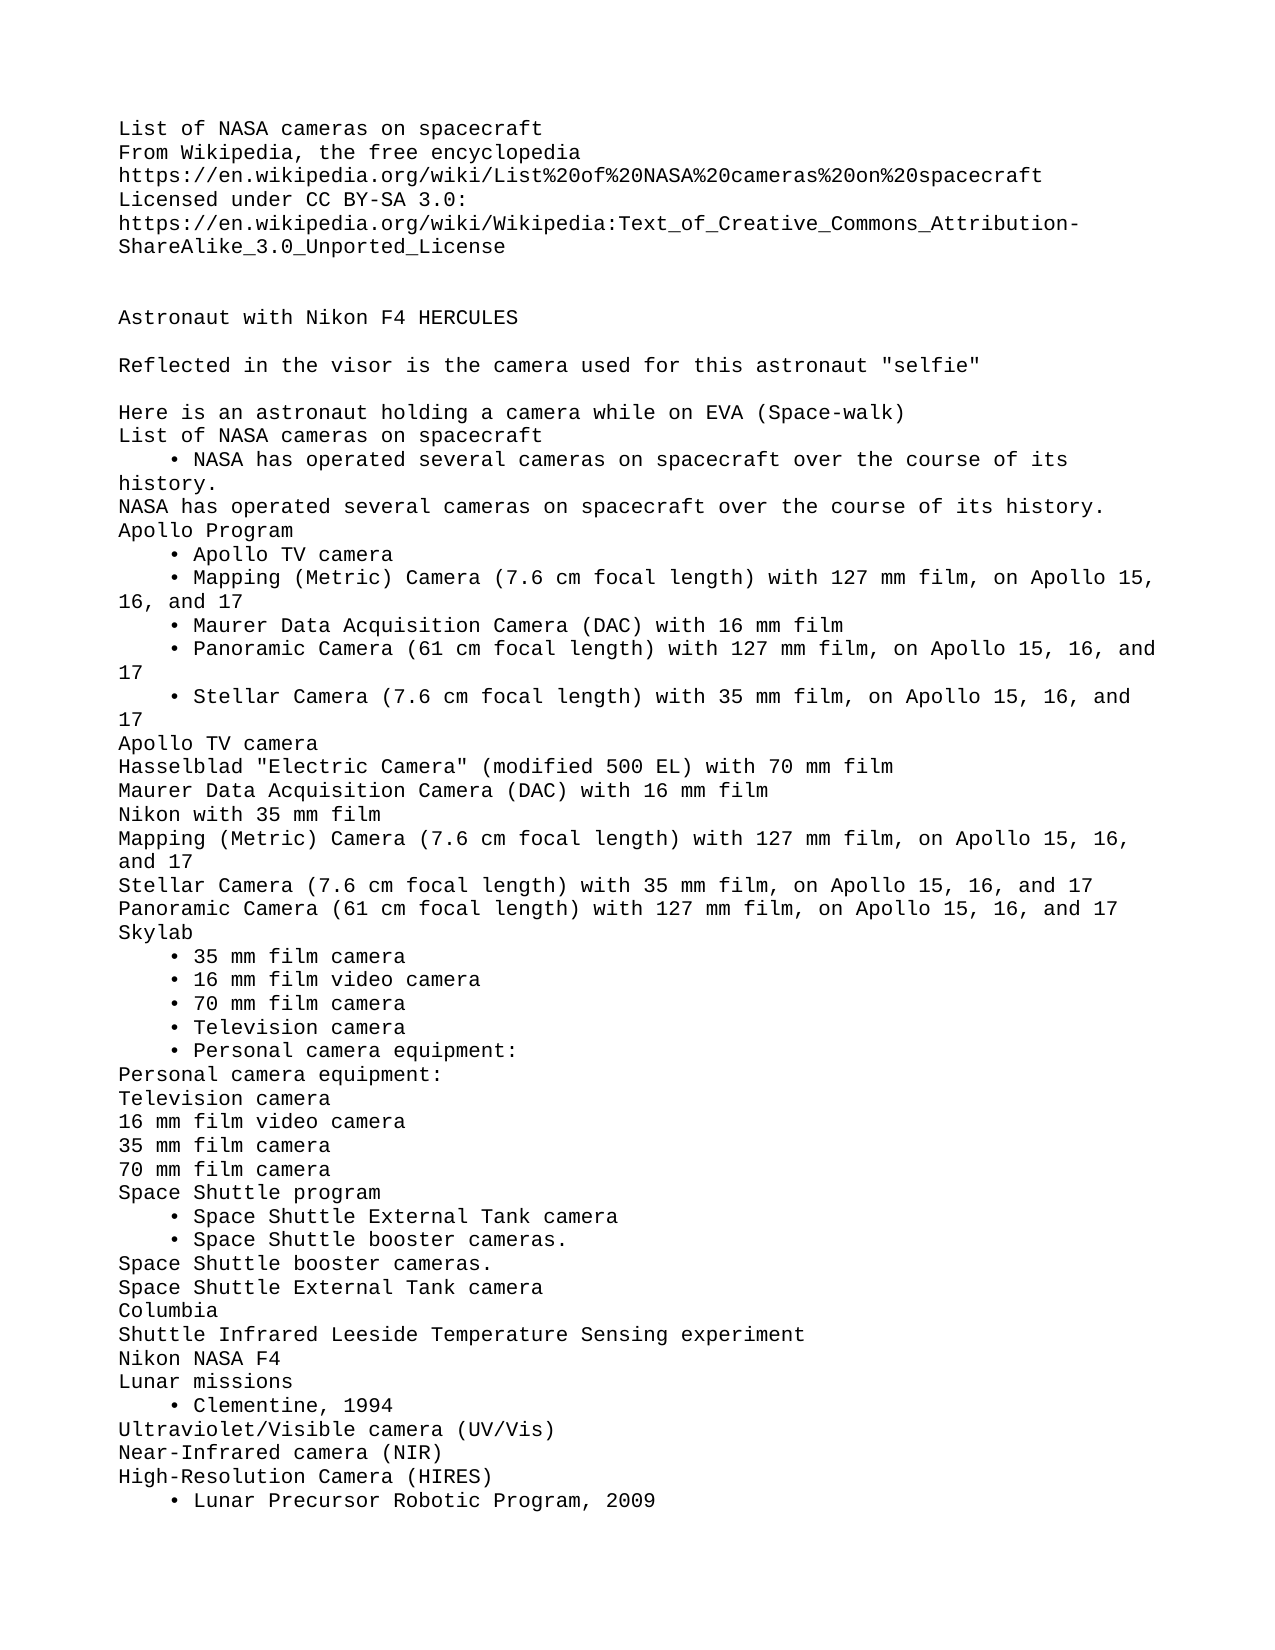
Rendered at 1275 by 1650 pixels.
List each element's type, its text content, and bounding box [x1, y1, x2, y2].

text https://en.wikipedia.org/wiki/List%20of%20NASA%20cameras%20on%20spacecraft [118, 165, 1157, 189]
text High-Resolution Camera (HIRES) [118, 1466, 1157, 1489]
text Here is an astronaut holding a camera while on EVA (Space-walk) [118, 402, 1157, 426]
text Space Shuttle booster cameras. [118, 1253, 1157, 1277]
text • Space Shuttle External Tank camera [118, 1206, 1157, 1229]
text List of NASA cameras on spacecraft [118, 118, 1157, 142]
text Licensed under CC BY-SA 3.0: [118, 189, 1157, 213]
text Near-Infrared camera (NIR) [118, 1442, 1157, 1466]
text Astronaut with Nikon F4 HERCULES [118, 307, 1157, 331]
text https://en.wikipedia.org/wiki/Wikipedia:Text_of_Creative_Commons_Attribution-ShareAlike_3.0_Unported_License [118, 213, 1157, 260]
text Mapping (Metric) Camera (7.6 cm focal length) with 127 mm film, on Apollo 15, 16, and 17 [118, 827, 1157, 875]
text List of NASA cameras on spacecraft [118, 426, 1157, 449]
text Shuttle Infrared Leeside Temperature Sensing experiment [118, 1324, 1157, 1348]
text • NASA has operated several cameras on spacecraft over the course of its history. [118, 449, 1157, 496]
text Columbia [118, 1300, 1157, 1324]
text Apollo Program [118, 520, 1157, 544]
text • 16 mm film video camera [118, 969, 1157, 993]
text Nikon NASA F4 [118, 1348, 1157, 1371]
text • Space Shuttle booster cameras. [118, 1229, 1157, 1253]
text • Mapping (Metric) Camera (7.6 cm focal length) with 127 mm film, on Apollo 15, 16, and 17 [118, 567, 1157, 615]
text From Wikipedia, the free encyclopedia [118, 142, 1157, 165]
text Nikon with 35 mm film [118, 804, 1157, 827]
text Reflected in the visor is the camera used for this astronaut "selfie" [118, 354, 1157, 378]
text • Television camera [118, 1017, 1157, 1040]
text 16 mm film video camera [118, 1111, 1157, 1135]
text • Clementine, 1994 [118, 1395, 1157, 1419]
text Personal camera equipment: [118, 1064, 1157, 1088]
text Television camera [118, 1088, 1157, 1111]
text NASA has operated several cameras on spacecraft over the course of its history. [118, 496, 1157, 520]
text 35 mm film camera [118, 1135, 1157, 1158]
text Lunar missions [118, 1371, 1157, 1395]
text Maurer Data Acquisition Camera (DAC) with 16 mm film [118, 780, 1157, 804]
text Apollo TV camera [118, 733, 1157, 757]
text • 70 mm film camera [118, 993, 1157, 1017]
text • 35 mm film camera [118, 946, 1157, 969]
text 70 mm film camera [118, 1158, 1157, 1182]
text Space Shuttle External Tank camera [118, 1277, 1157, 1300]
text • Panoramic Camera (61 cm focal length) with 127 mm film, on Apollo 15, 16, and 17 [118, 638, 1157, 686]
text • Personal camera equipment: [118, 1040, 1157, 1064]
text Skylab [118, 922, 1157, 946]
text • Maurer Data Acquisition Camera (DAC) with 16 mm film [118, 615, 1157, 638]
text Space Shuttle program [118, 1182, 1157, 1206]
text Ultraviolet/Visible camera (UV/Vis) [118, 1419, 1157, 1442]
text Hasselblad "Electric Camera" (modified 500 EL) with 70 mm film [118, 757, 1157, 780]
text • Apollo TV camera [118, 544, 1157, 567]
text • Stellar Camera (7.6 cm focal length) with 35 mm film, on Apollo 15, 16, and 17 [118, 686, 1157, 733]
text Stellar Camera (7.6 cm focal length) with 35 mm film, on Apollo 15, 16, and 17 [118, 875, 1157, 898]
text Panoramic Camera (61 cm focal length) with 127 mm film, on Apollo 15, 16, and 17 [118, 898, 1157, 922]
text • Lunar Precursor Robotic Program, 2009 [118, 1489, 1157, 1513]
